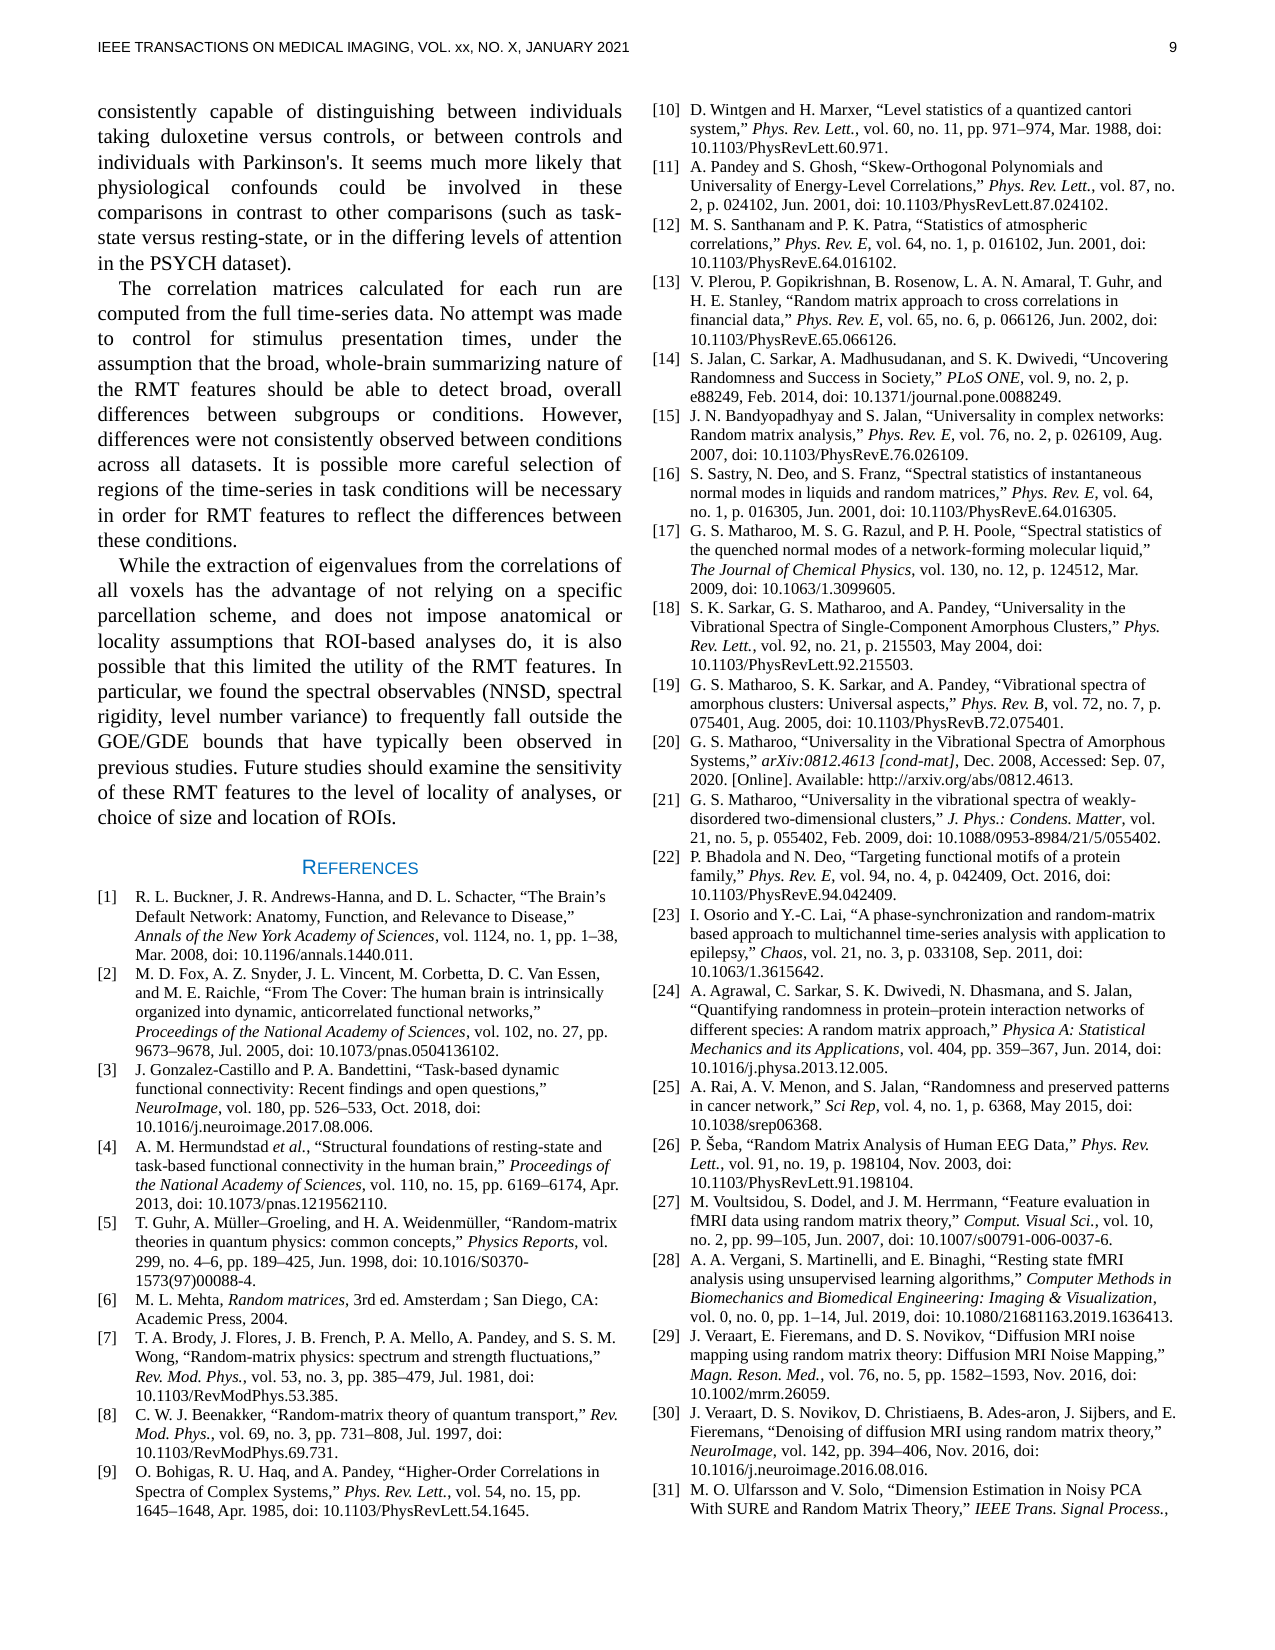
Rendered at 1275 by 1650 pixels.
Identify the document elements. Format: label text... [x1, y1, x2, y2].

subtitle References [97, 855, 623, 879]
text [31] M. O. Ulfarsson and V. Solo, “Dimension Estimation in Noisy PCA With SURE and Random Matrix Theory,” IEEE Trans. Signal Process., [652, 1479, 1178, 1518]
text [8] C. W. J. Beenakker, “Random-matrix theory of quantum transport,” Rev. Mod. Phys., vol. 69, no. 3, pp. 731–808, Jul. 1997, doi: 10.1103/RevModPhys.69.731. [97, 1405, 623, 1462]
text [4] A. M. Hermundstad et al., “Structural foundations of resting-state and task-based functional connectivity in the human brain,” Proceedings of the National Academy of Sciences, vol. 110, no. 15, pp. 6169–6174, Apr. 2013, doi: 10.1073/pnas.1219562110. [97, 1136, 623, 1213]
text [7] T. A. Brody, J. Flores, J. B. French, P. A. Mello, A. Pandey, and S. S. M. Wong, “Random-matrix physics: spectrum and strength fluctuations,” Rev. Mod. Phys., vol. 53, no. 3, pp. 385–479, Jul. 1981, doi: 10.1103/RevModPhys.53.385. [97, 1328, 623, 1405]
text [26] P. Šeba, “Random Matrix Analysis of Human EEG Data,” Phys. Rev. Lett., vol. 91, no. 19, p. 198104, Nov. 2003, doi: 10.1103/PhysRevLett.91.198104. [652, 1134, 1178, 1192]
text [5] T. Guhr, A. Müller–Groeling, and H. A. Weidenmüller, “Random-matrix theories in quantum physics: common concepts,” Physics Reports, vol. 299, no. 4–6, pp. 189–425, Jun. 1998, doi: 10.1016/S0370-1573(97)00088-4. [97, 1213, 623, 1290]
text [24] A. Agrawal, C. Sarkar, S. K. Dwivedi, N. Dhasmana, and S. Jalan, “Quantifying randomness in protein–protein interaction networks of different species: A random matrix approach,” Physica A: Statistical Mechanics and its Applications, vol. 404, pp. 359–367, Jun. 2014, doi: 10.1016/j.physa.2013.12.005. [652, 981, 1178, 1077]
text [22] P. Bhadola and N. Deo, “Targeting functional motifs of a protein family,” Phys. Rev. E, vol. 94, no. 4, p. 042409, Oct. 2016, doi: 10.1103/PhysRevE.94.042409. [652, 847, 1178, 904]
text [12] M. S. Santhanam and P. K. Patra, “Statistics of atmospheric correlations,” Phys. Rev. E, vol. 64, no. 1, p. 016102, Jun. 2001, doi: 10.1103/PhysRevE.64.016102. [652, 214, 1178, 272]
text [25] A. Rai, A. V. Menon, and S. Jalan, “Randomness and preserved patterns in cancer network,” Sci Rep, vol. 4, no. 1, p. 6368, May 2015, doi: 10.1038/srep06368. [652, 1077, 1178, 1134]
text [3] J. Gonzalez-Castillo and P. A. Bandettini, “Task-based dynamic functional connectivity: Recent findings and open questions,” NeuroImage, vol. 180, pp. 526–533, Oct. 2018, doi: 10.1016/j.neuroimage.2017.08.006. [97, 1060, 623, 1136]
text [21] G. S. Matharoo, “Universality in the vibrational spectra of weakly-disordered two-dimensional clusters,” J. Phys.: Condens. Matter, vol. 21, no. 5, p. 055402, Feb. 2009, doi: 10.1088/0953-8984/21/5/055402. [652, 789, 1178, 847]
text [13] V. Plerou, P. Gopikrishnan, B. Rosenow, L. A. N. Amaral, T. Guhr, and H. E. Stanley, “Random matrix approach to cross correlations in financial data,” Phys. Rev. E, vol. 65, no. 6, p. 066126, Jun. 2002, doi: 10.1103/PhysRevE.65.066126. [652, 272, 1178, 348]
text [30] J. Veraart, D. S. Novikov, D. Christiaens, B. Ades-aron, J. Sijbers, and E. Fieremans, “Denoising of diffusion MRI using random matrix theory,” NeuroImage, vol. 142, pp. 394–406, Nov. 2016, doi: 10.1016/j.neuroimage.2016.08.016. [652, 1403, 1178, 1479]
text [20] G. S. Matharoo, “Universality in the Vibrational Spectra of Amorphous Systems,” arXiv:0812.4613 [cond-mat], Dec. 2008, Accessed: Sep. 07, 2020. [Online]. Available: http://arxiv.org/abs/0812.4613. [652, 732, 1178, 789]
text [10] D. Wintgen and H. Marxer, “Level statistics of a quantized cantori system,” Phys. Rev. Lett., vol. 60, no. 11, pp. 971–974, Mar. 1988, doi: 10.1103/PhysRevLett.60.971. [652, 99, 1178, 157]
text [6] M. L. Mehta, Random matrices, 3rd ed. Amsterdam ; San Diego, CA: Academic Press, 2004. [97, 1290, 623, 1328]
text [15] J. N. Bandyopadhyay and S. Jalan, “Universality in complex networks: Random matrix analysis,” Phys. Rev. E, vol. 76, no. 2, p. 026109, Aug. 2007, doi: 10.1103/PhysRevE.76.026109. [652, 406, 1178, 463]
text [1] R. L. Buckner, J. R. Andrews-Hanna, and D. L. Schacter, “The Brain’s Default Network: Anatomy, Function, and Relevance to Disease,” Annals of the New York Academy of Sciences, vol. 1124, no. 1, pp. 1–38, Mar. 2008, doi: 10.1196/annals.1440.011. [97, 887, 623, 964]
text [29] J. Veraart, E. Fieremans, and D. S. Novikov, “Diffusion MRI noise mapping using random matrix theory: Diffusion MRI Noise Mapping,” Magn. Reson. Med., vol. 76, no. 5, pp. 1582–1593, Nov. 2016, doi: 10.1002/mrm.26059. [652, 1326, 1178, 1403]
text While the extraction of eigenvalues from the correlations of all voxels has the advantage of not relying on a specific parcellation scheme, and does not impose anatomical or locality assumptions that ROI-based analyses do, it is also possible that this limited the utility of the RMT features. In particular, we found the spectral observables (NNSD, spectral rigidity, level number variance) to frequently fall outside the GOE/GDE bounds that have typically been observed in previous studies. Future studies should examine the sensitivity of these RMT features to the level of locality of analyses, or choice of size and location of ROIs. [97, 553, 623, 829]
text [2] M. D. Fox, A. Z. Snyder, J. L. Vincent, M. Corbetta, D. C. Van Essen, and M. E. Raichle, “From The Cover: The human brain is intrinsically organized into dynamic, anticorrelated functional networks,” Proceedings of the National Academy of Sciences, vol. 102, no. 27, pp. 9673–9678, Jul. 2005, doi: 10.1073/pnas.0504136102. [97, 964, 623, 1060]
text [16] S. Sastry, N. Deo, and S. Franz, “Spectral statistics of instantaneous normal modes in liquids and random matrices,” Phys. Rev. E, vol. 64, no. 1, p. 016305, Jun. 2001, doi: 10.1103/PhysRevE.64.016305. [652, 463, 1178, 521]
text The correlation matrices calculated for each run are computed from the full time-series data. No attempt was made to control for stimulus presentation times, under the assumption that the broad, whole-brain summarizing nature of the RMT features should be able to detect broad, overall differences between subgroups or conditions. However, differences were not consistently observed between conditions across all datasets. It is possible more careful selection of regions of the time-series in task conditions will be necessary in order for RMT features to reflect the differences between these conditions. [97, 276, 623, 552]
text [18] S. K. Sarkar, G. S. Matharoo, and A. Pandey, “Universality in the Vibrational Spectra of Single-Component Amorphous Clusters,” Phys. Rev. Lett., vol. 92, no. 21, p. 215503, May 2004, doi: 10.1103/PhysRevLett.92.215503. [652, 598, 1178, 674]
text [27] M. Voultsidou, S. Dodel, and J. M. Herrmann, “Feature evaluation in fMRI data using random matrix theory,” Comput. Visual Sci., vol. 10, no. 2, pp. 99–105, Jun. 2007, doi: 10.1007/s00791-006-0037-6. [652, 1192, 1178, 1249]
text consistently capable of distinguishing between individuals taking duloxetine versus controls, or between controls and individuals with Parkinson's. It seems much more likely that physiological confounds could be involved in these comparisons in contrast to other comparisons (such as task-state versus resting-state, or in the differing levels of attention in the PSYCH dataset). [97, 99, 623, 274]
text [28] A. A. Vergani, S. Martinelli, and E. Binaghi, “Resting state fMRI analysis using unsupervised learning algorithms,” Computer Methods in Biomechanics and Biomedical Engineering: Imaging & Visualization, vol. 0, no. 0, pp. 1–14, Jul. 2019, doi: 10.1080/21681163.2019.1636413. [652, 1249, 1178, 1326]
text [17] G. S. Matharoo, M. S. G. Razul, and P. H. Poole, “Spectral statistics of the quenched normal modes of a network-forming molecular liquid,” The Journal of Chemical Physics, vol. 130, no. 12, p. 124512, Mar. 2009, doi: 10.1063/1.3099605. [652, 521, 1178, 598]
text [9] O. Bohigas, R. U. Haq, and A. Pandey, “Higher-Order Correlations in Spectra of Complex Systems,” Phys. Rev. Lett., vol. 54, no. 15, pp. 1645–1648, Apr. 1985, doi: 10.1103/PhysRevLett.54.1645. [97, 1462, 623, 1520]
text [19] G. S. Matharoo, S. K. Sarkar, and A. Pandey, “Vibrational spectra of amorphous clusters: Universal aspects,” Phys. Rev. B, vol. 72, no. 7, p. 075401, Aug. 2005, doi: 10.1103/PhysRevB.72.075401. [652, 674, 1178, 732]
text [11] A. Pandey and S. Ghosh, “Skew-Orthogonal Polynomials and Universality of Energy-Level Correlations,” Phys. Rev. Lett., vol. 87, no. 2, p. 024102, Jun. 2001, doi: 10.1103/PhysRevLett.87.024102. [652, 157, 1178, 214]
text [14] S. Jalan, C. Sarkar, A. Madhusudanan, and S. K. Dwivedi, “Uncovering Randomness and Success in Society,” PLoS ONE, vol. 9, no. 2, p. e88249, Feb. 2014, doi: 10.1371/journal.pone.0088249. [652, 348, 1178, 406]
text [23] I. Osorio and Y.-C. Lai, “A phase-synchronization and random-matrix based approach to multichannel time-series analysis with application to epilepsy,” Chaos, vol. 21, no. 3, p. 033108, Sep. 2011, doi: 10.1063/1.3615642. [652, 904, 1178, 981]
